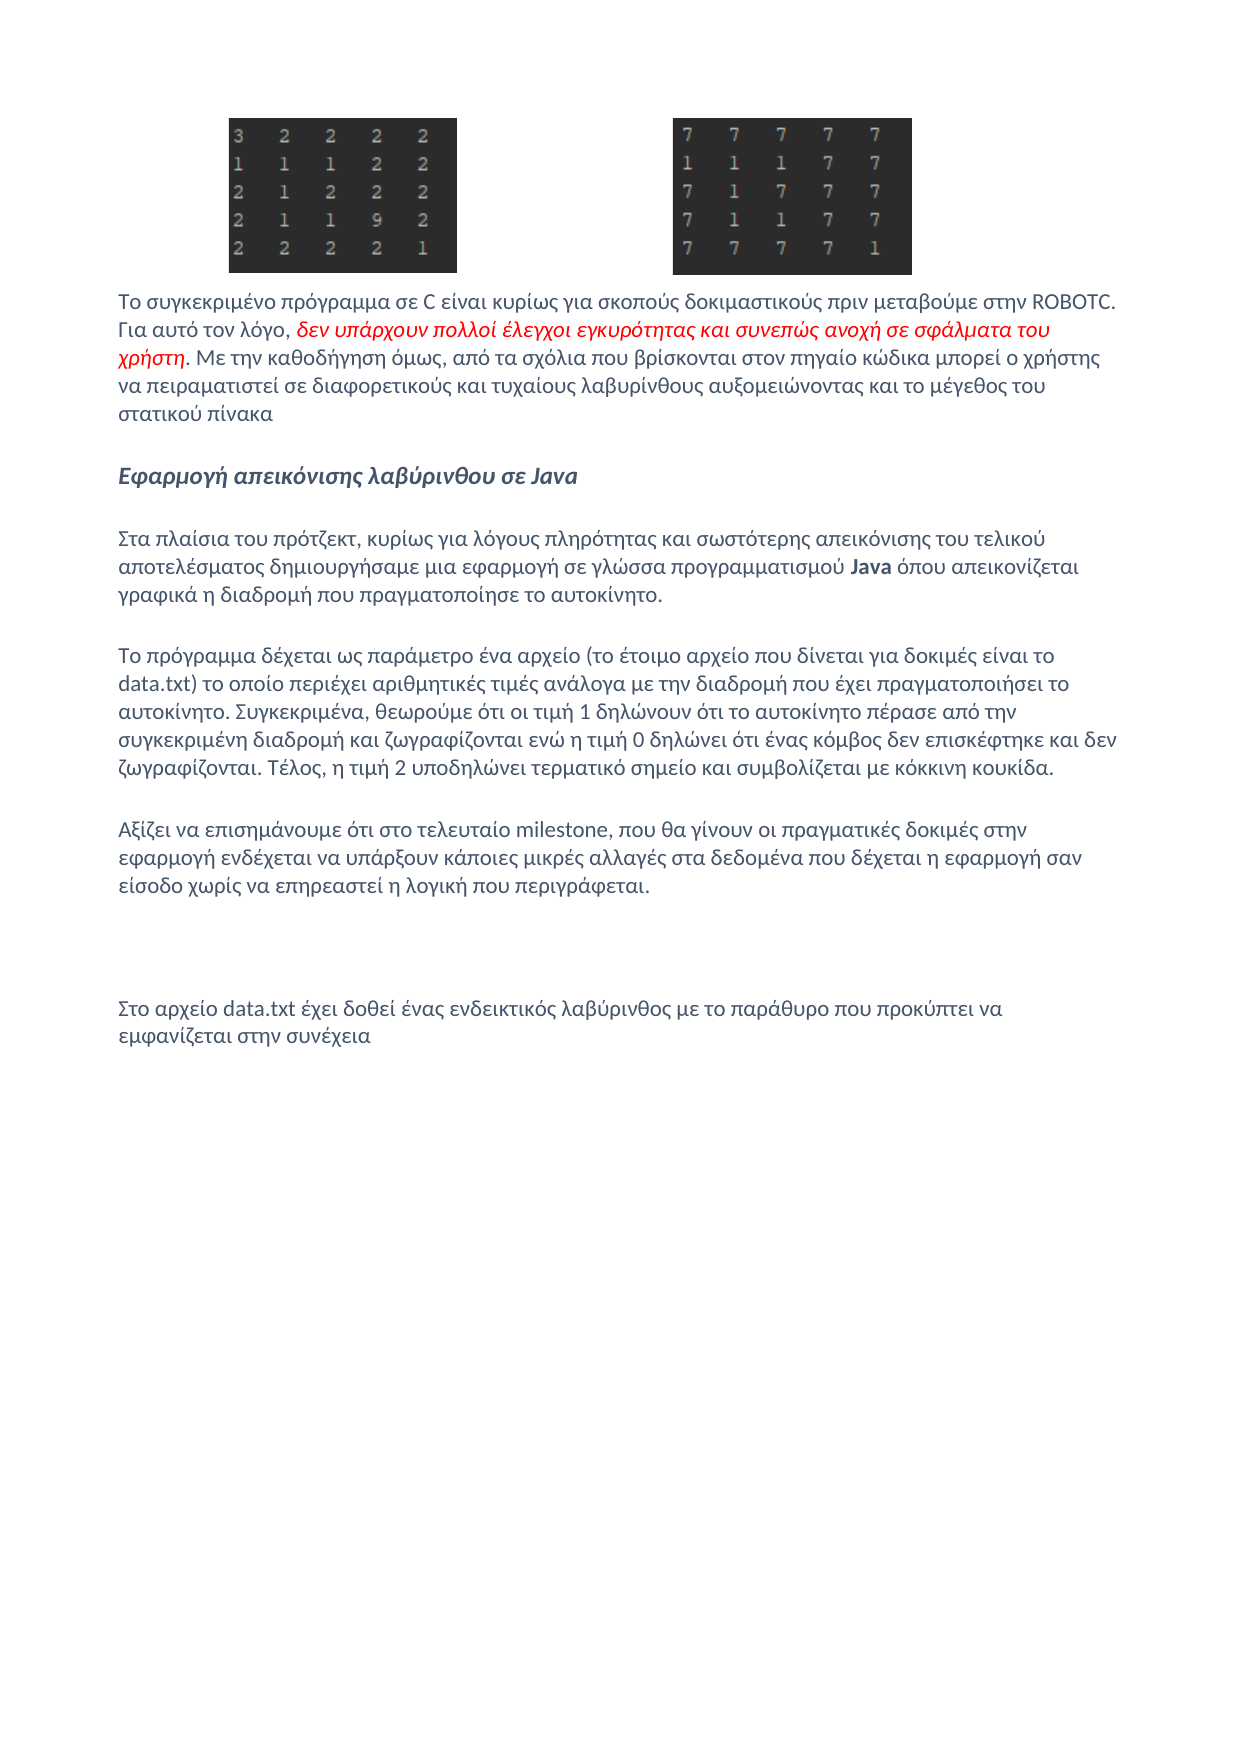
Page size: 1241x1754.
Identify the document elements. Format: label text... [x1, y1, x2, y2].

text Εφαρμογή απεικόνισης λαβύρινθου σε Java [118, 460, 1122, 491]
text Στα πλαίσια του πρότζεκτ, κυρίως για λόγους πληρότητας και σωστότερης απεικόνισης του τελικού αποτελέσματος δημιουργήσαμε μια εφαρμογή σε γλώσσα προγραμματισμού Java όπου απεικονίζεται γραφικά η διαδρομή που πραγματοποίησε το αυτοκίνητο. [118, 524, 1122, 608]
table_header [912, 118, 1017, 274]
text Το πρόγραμμα δέχεται ως παράμετρο ένα αρχείο (το έτοιμο αρχείο που δίνεται για δοκιμές είναι το data.txt) το οποίο περιέχει αριθμητικές τιμές ανάλογα με την διαδρομή που έχει πραγματοποιήσει το αυτοκίνητο. Συγκεκριμένα, θεωρούμε ότι οι τιμή 1 δηλώνουν ότι το αυτοκίνητο πέρασε από την συγκεκριμένη διαδρομή και ζωγραφίζονται ενώ η τιμή 0 δηλώνει ότι ένας κόμβος δεν επισκέφτηκε και δεν ζωγραφίζονται. Τέλος, η τιμή 2 υποδηλώνει τερματικό σημείο και συμβολίζεται με κόκκινη κουκίδα. [118, 641, 1122, 782]
text Στο αρχείο data.txt έχει δοθεί ένας ενδεικτικός λαβύρινθος με το παράθυρο που προκύπτει να εμφανίζεται στην συνέχεια [118, 994, 1122, 1050]
text Αξίζει να επισημάνουμε ότι στο τελευταίο milestone, που θα γίνουν οι πραγματικές δοκιμές στην εφαρμογή ενδέχεται να υπάρξουν κάποιες μικρές αλλαγές στα δεδομένα που δέχεται η εφαρμογή σαν είσοδο χωρίς να επηρεαστεί η λογική που περιγράφεται. [118, 815, 1122, 899]
table_header [568, 118, 672, 274]
text Το συγκεκριμένο πρόγραμμα σε C είναι κυρίως για σκοπούς δοκιμαστικούς πριν μεταβούμε στην ROBOTC. Για αυτό τον λόγο, δεν υπάρχουν πολλοί έλεγχοι εγκυρότητας και συνεπώς ανοχή σε σφάλματα του χρήστη. Με την καθοδήγηση όμως, από τα σχόλια που βρίσκονται στον πηγαίο κώδικα μπορεί ο χρήστης να πειραματιστεί σε διαφορετικούς και τυχαίους λαβυρίνθους αυξομειώνοντας και το μέγεθος του στατικού πίνακα [118, 287, 1122, 427]
table_header [118, 118, 568, 274]
